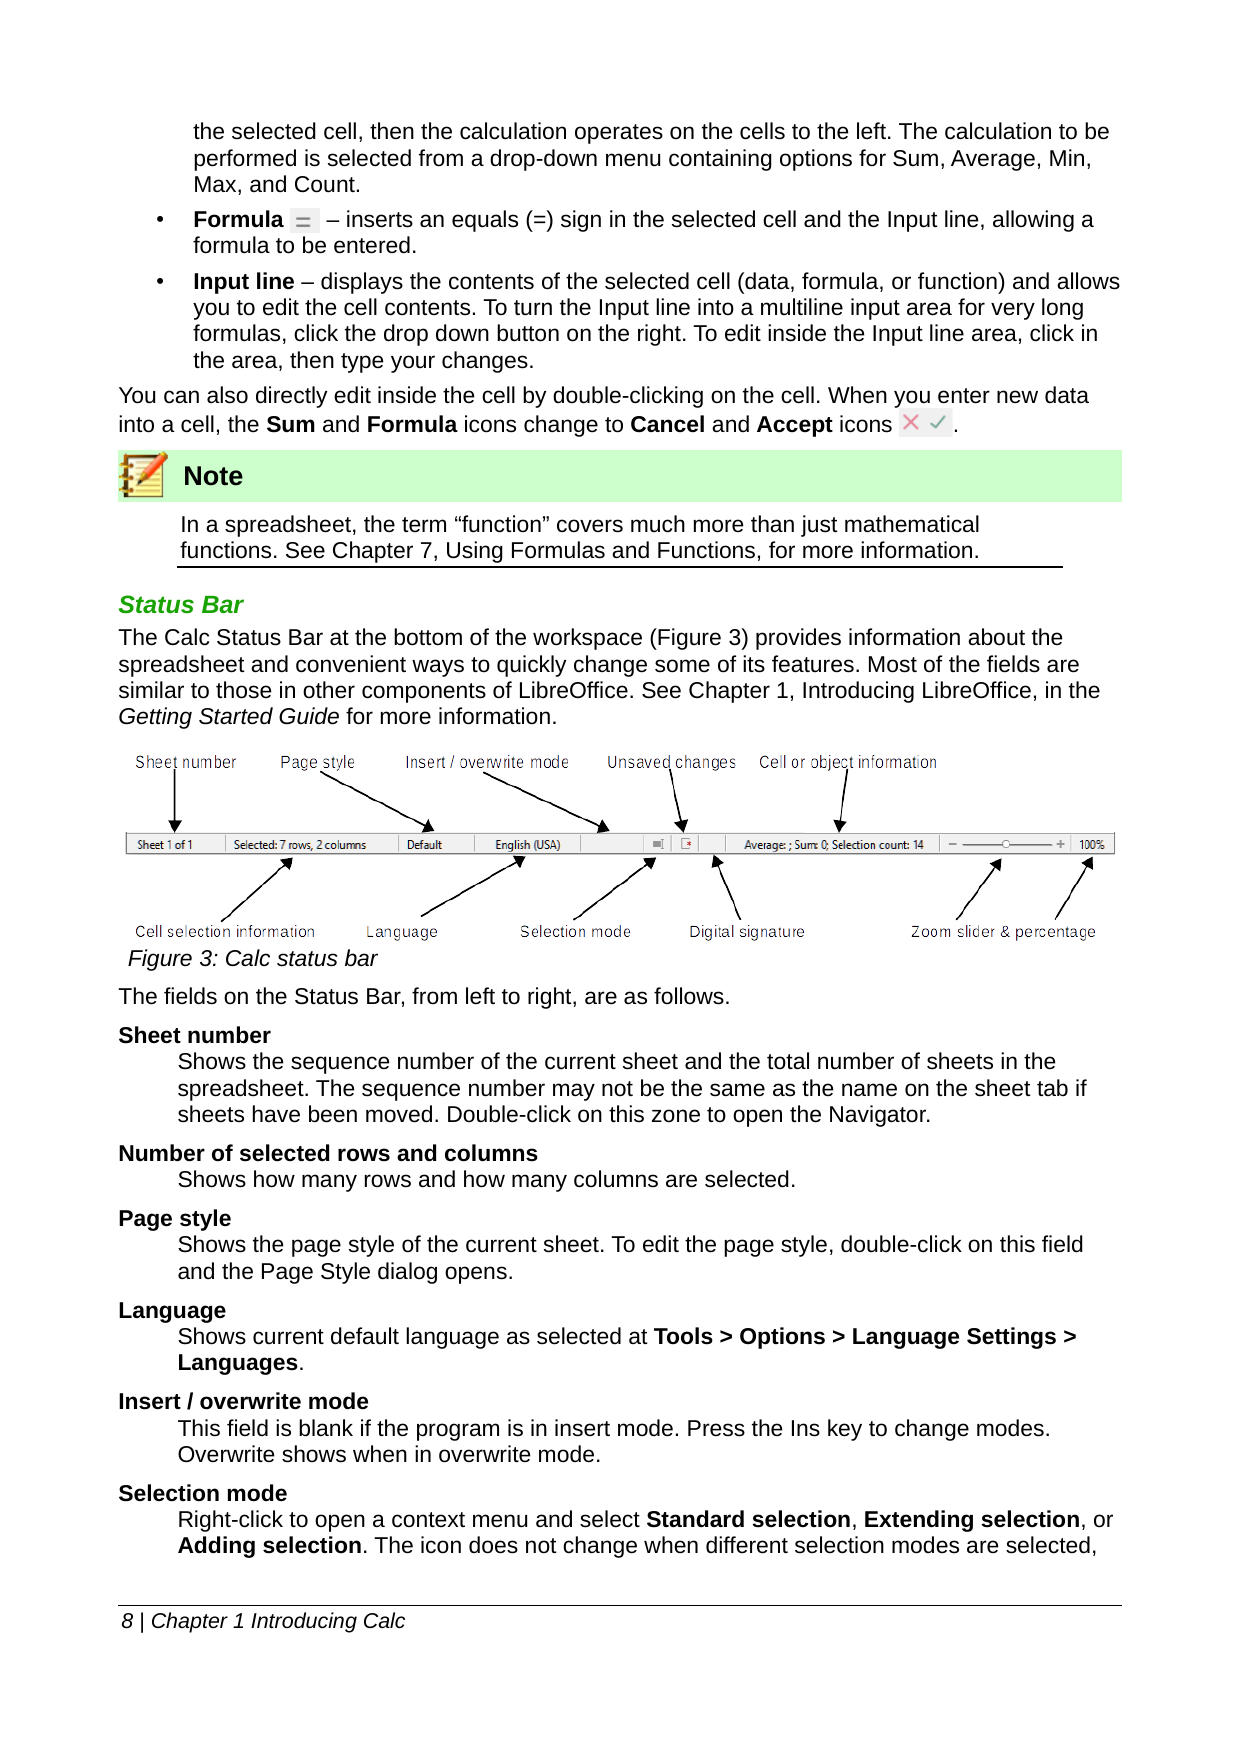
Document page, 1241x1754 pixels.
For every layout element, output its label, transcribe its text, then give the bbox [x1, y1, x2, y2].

text In a spreadsheet, the term “function” covers much more than just mathematical functions. See Chapter 7, Using Formulas and Functions, for more information. [177, 508, 1063, 566]
text Language [118, 1297, 1122, 1323]
list Formula – inserts an equals (=) sign in the selected cell and the Input line, allowing a formula to be entered. [156, 206, 1122, 259]
text This field is blank if the program is in insert mode. Press the Ins key to change modes. Overwrite shows when in overwrite mode. [177, 1414, 1122, 1467]
subtitle Note [118, 450, 1122, 502]
text Right-click to open a context menu and select Standard selection, Extending selection, or Adding selection. The icon does not change when different selection modes are selected, [177, 1506, 1122, 1559]
list the selected cell, then the calculation operates on the cells to the left. The calculation to be performed is selected from a drop-down menu containing options for Sum, Average, Min, Max, and Count. [156, 118, 1122, 197]
text Sheet number [118, 1022, 1122, 1048]
list Input line – displays the contents of the selected cell (data, formula, or function) and allows you to edit the cell contents. To turn the Input line into a multiline input area for very long formulas, click the drop down button on the right. To edit inside the Input line area, click in the area, then type your changes. [156, 268, 1122, 373]
picture [898, 408, 953, 437]
subtitle Status Bar [118, 589, 1122, 618]
text Figure 3: Calc status bar [128, 945, 1113, 971]
text Shows how many rows and how many columns are selected. [177, 1166, 1122, 1192]
text Number of selected rows and columns [118, 1140, 1122, 1166]
text Shows the sequence number of the current sheet and the total number of sheets in the spreadsheet. The sequence number may not be the same as the name on the sheet tab if sheets have been moved. Double-click on this zone to open the Navigator. [177, 1048, 1122, 1127]
text Selection mode [118, 1480, 1122, 1506]
text The fields on the Status Bar, from left to right, are as follows. [118, 983, 1122, 1009]
text Shows current default language as selected at Tools > Options > Language Settings > Languages. [177, 1323, 1122, 1376]
text Shows the page style of the current sheet. To edit the page style, double-click on this field and the Page Style dialog opens. [177, 1231, 1122, 1284]
text The Calc Status Bar at the bottom of the workspace (Figure 3) provides information about the spreadsheet and convenient ways to quickly change some of its features. Most of the fields are similar to those in other components of LibreOffice. See Chapter 1, Introducing LibreOffice, in the Getting Started Guide for more information. [118, 624, 1122, 730]
picture [289, 208, 320, 233]
text Page style [118, 1205, 1122, 1231]
text You can also directly edit inside the cell by double-clicking on the cell. When you enter new data into a cell, the Sum and Formula icons change to Cancel and Accept icons . [118, 382, 1122, 437]
picture [119, 450, 170, 501]
text Insert / overwrite mode [118, 1388, 1122, 1414]
picture [125, 742, 1116, 945]
